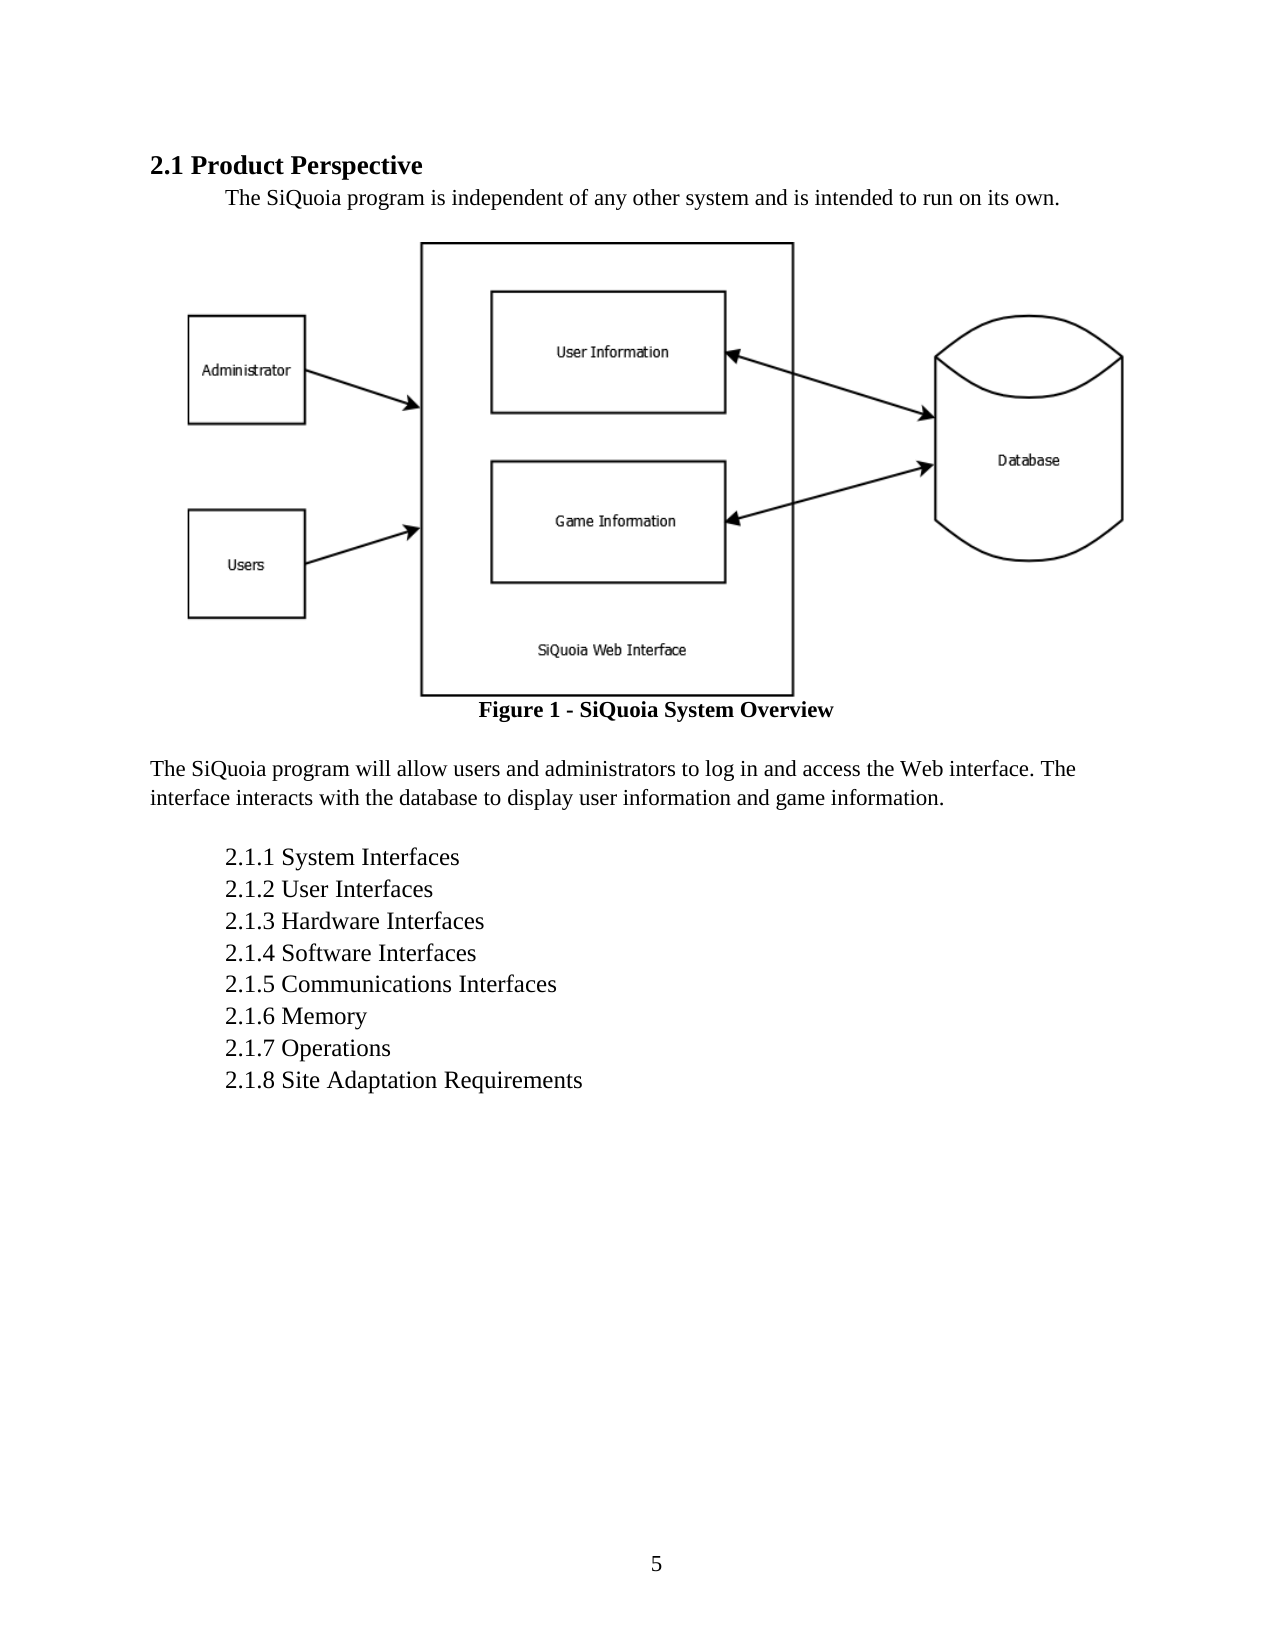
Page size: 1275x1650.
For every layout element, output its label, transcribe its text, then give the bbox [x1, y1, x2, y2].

subtitle 2.1.3 Hardware Interfaces [225, 907, 1125, 934]
subtitle 2.1.4 Software Interfaces [225, 939, 1125, 966]
subtitle 2.1.7 Operations [225, 1034, 1125, 1062]
subtitle 2.1 Product Perspective [150, 150, 1125, 180]
subtitle 2.1.8 Site Adaptation Requirements [225, 1066, 1125, 1093]
picture [187, 242, 1125, 698]
text The SiQuoia program will allow users and administrators to log in and access the Web interface. The interface interacts with the database to display user information and game information. [150, 756, 1125, 810]
subtitle 2.1.2 User Interfaces [225, 875, 1125, 903]
text Figure 1 - SiQuoia System Overview [187, 698, 1125, 723]
subtitle 2.1.1 System Interfaces [225, 843, 1125, 871]
text The SiQuoia program is independent of any other system and is intended to run on its own. [187, 184, 1125, 210]
subtitle 2.1.5 Communications Interfaces [225, 970, 1125, 998]
subtitle 2.1.6 Memory [225, 1002, 1125, 1030]
